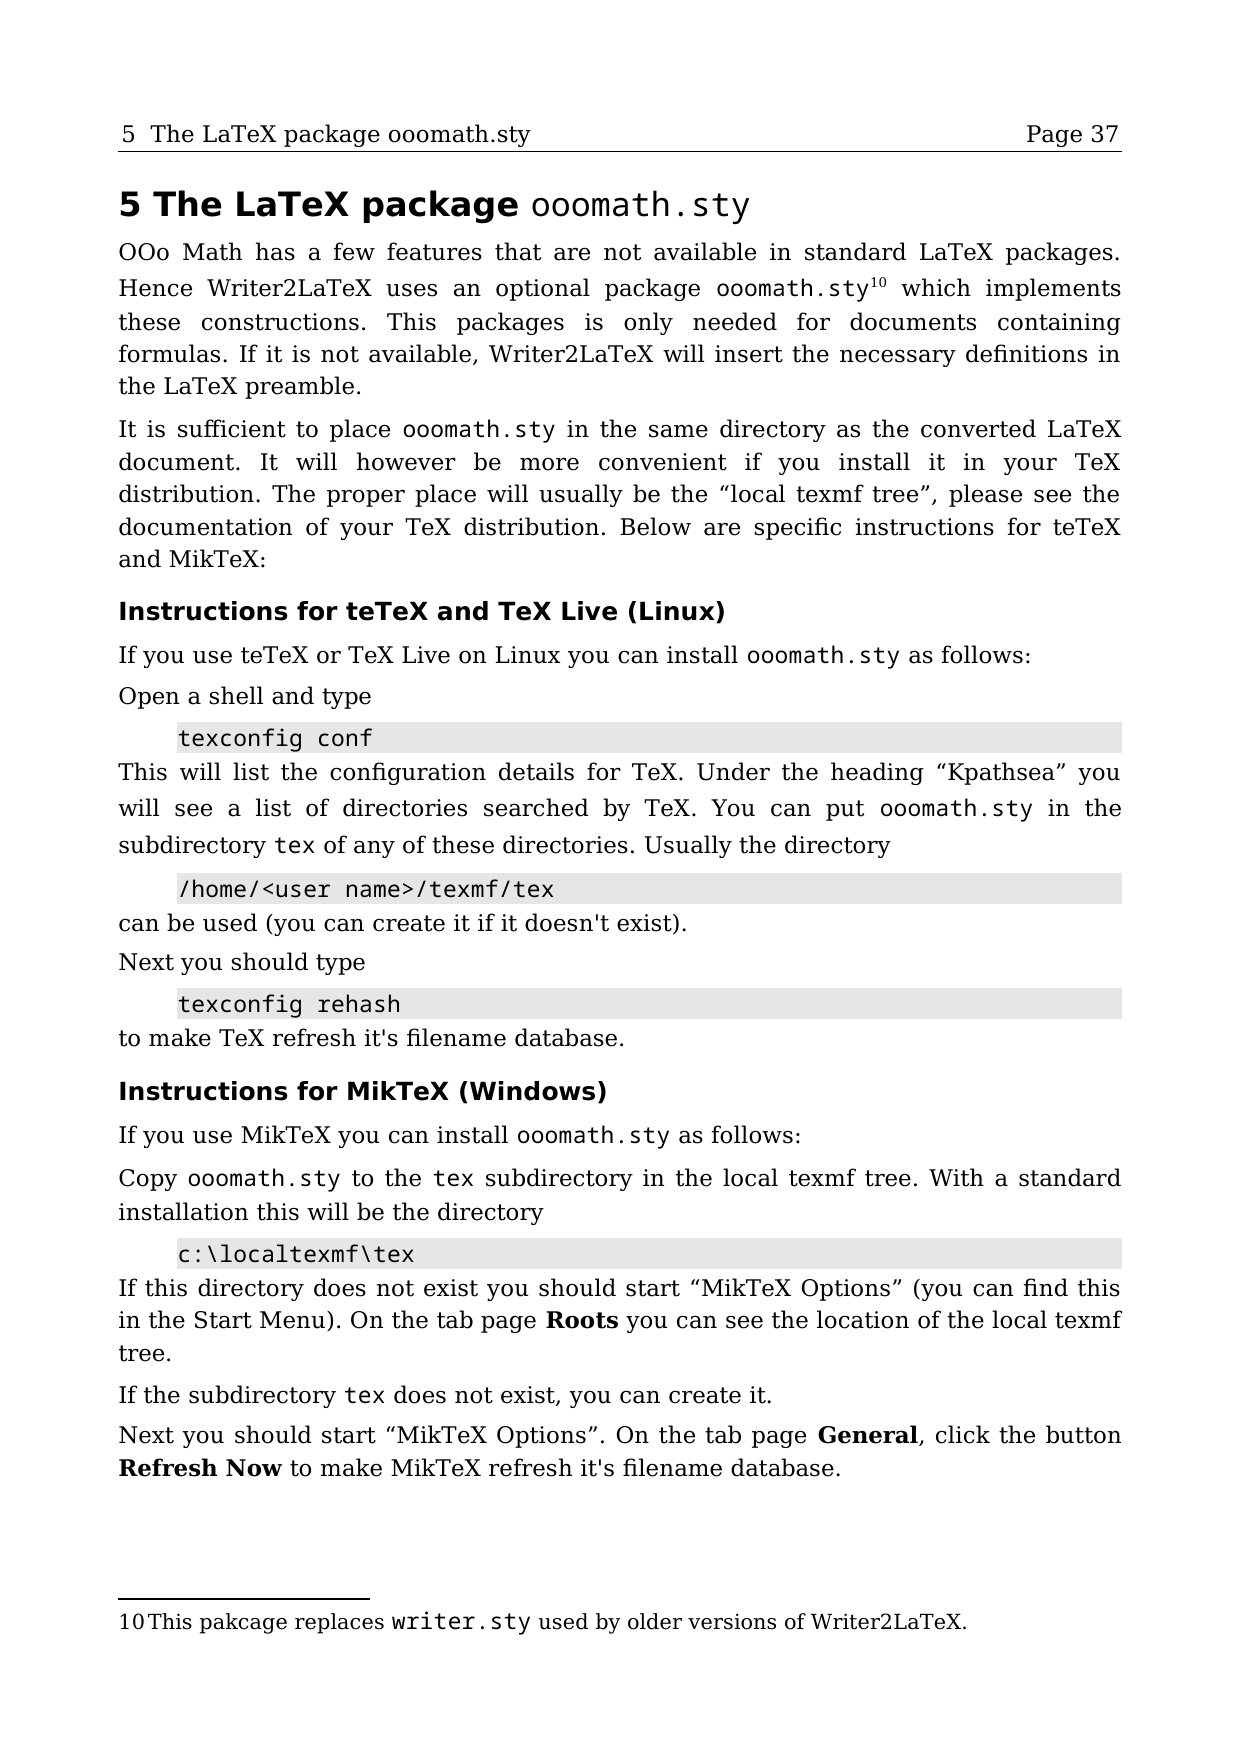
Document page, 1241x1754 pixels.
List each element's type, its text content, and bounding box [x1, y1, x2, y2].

text It is sufficient to place ooomath.sty in the same directory as the converted LaTeX document. It will however be more convenient if you install it in your TeX distribution. The proper place will usually be the “local texmf tree”, please see the documentation of your TeX distribution. Below are specific instructions for teTeX and MikTeX: [118, 412, 1122, 573]
subtitle The LaTeX package ooomath.sty [118, 181, 1122, 227]
text c:\localtexmf\tex [177, 1238, 1122, 1269]
text Next you should type [118, 949, 1122, 976]
text to make TeX refresh it's filename database. [118, 1025, 1122, 1052]
text If you use MikTeX you can install ooomath.sty as follows: [118, 1119, 1122, 1150]
subtitle Instructions for teTeX and TeX Live (Linux) [118, 598, 1122, 627]
text Next you should start “MikTeX Options”. On the tab page General, click the button Refresh Now to make MikTeX refresh it's filename database. [118, 1422, 1122, 1482]
text /home/<user name>/texmf/tex [177, 873, 1122, 904]
text OOo Math has a few features that are not available in standard LaTeX packages. Hence Writer2LaTeX uses an optional package ooomath.sty which implements these constructions. This packages is only needed for documents containing formulas. If it is not available, Writer2LaTeX will insert the necessary definitions in the LaTeX preamble. [118, 239, 1122, 400]
text can be used (you can create it if it doesn't exist). [118, 910, 1122, 937]
subtitle Instructions for MikTeX (Windows) [118, 1077, 1122, 1106]
text Open a shell and type [118, 683, 1122, 709]
text texconfig conf [177, 722, 1122, 753]
text If the subdirectory tex does not exist, you can create it. [118, 1379, 1122, 1410]
text If you use teTeX or TeX Live on Linux you can install ooomath.sty as follows: [118, 639, 1122, 670]
text If this directory does not exist you should start “MikTeX Options” (you can find this in the Start Menu). On the tab page Roots you can see the location of the local texmf tree. [118, 1275, 1122, 1367]
text This will list the configuration details for TeX. Under the heading “Kpathsea” you will see a list of directories searched by TeX. You can put ooomath.sty in the subdirectory tex of any of these directories. Usually the directory [118, 759, 1122, 860]
text This pakcage replaces writer.sty used by older versions of Writer2LaTeX. [118, 1605, 1122, 1636]
text Copy ooomath.sty to the tex subdirectory in the local texmf tree. With a standard installation this will be the directory [118, 1162, 1122, 1226]
text texconfig rehash [177, 988, 1122, 1019]
